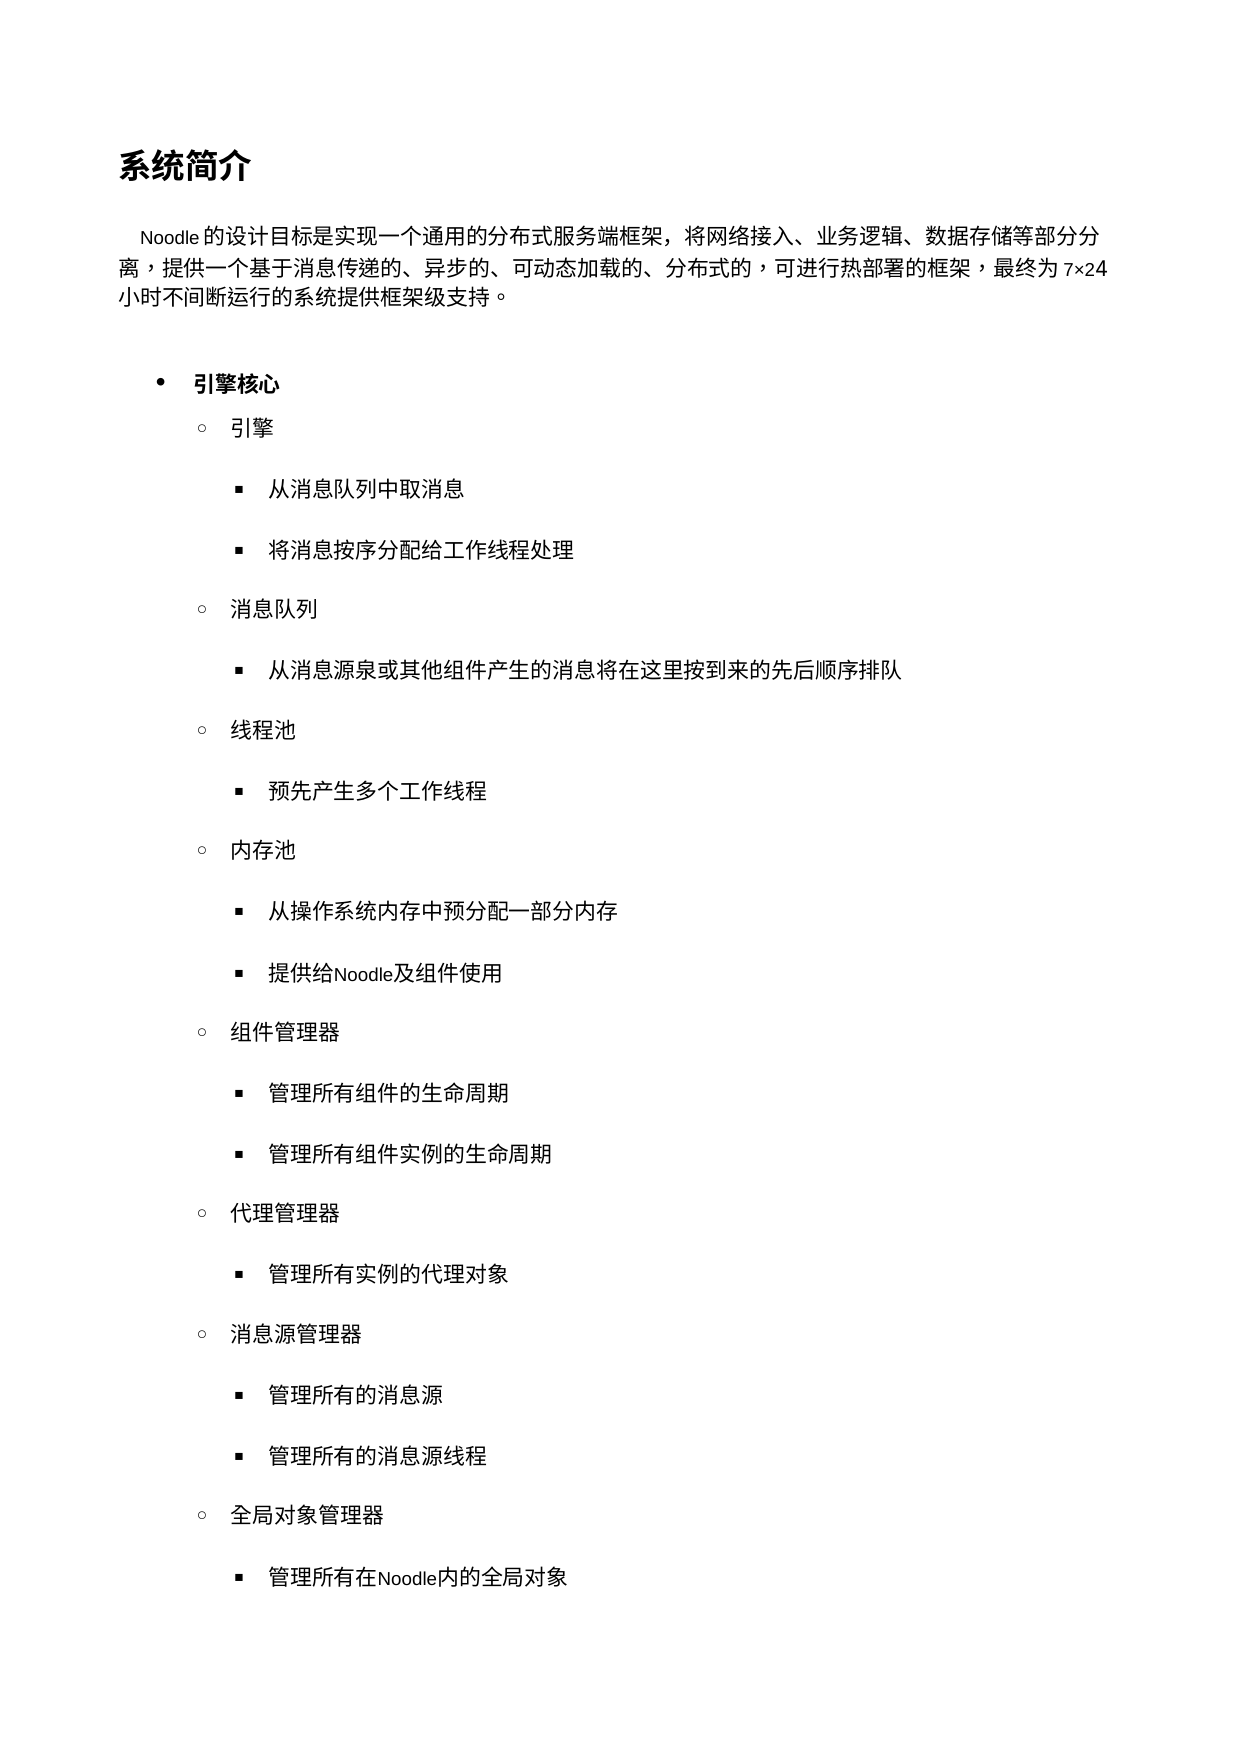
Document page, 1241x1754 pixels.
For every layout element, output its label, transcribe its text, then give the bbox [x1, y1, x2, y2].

list 从消息队列中取消息 [231, 472, 1122, 504]
list 组件管理器 [193, 1017, 1122, 1046]
subtitle 引擎核心 [156, 367, 1122, 398]
list 管理所有在Noodle内的全局对象 [231, 1559, 1122, 1591]
list 管理所有的消息源线程 [231, 1439, 1122, 1471]
list 预先产生多个工作线程 [231, 774, 1122, 806]
list 提供给Noodle及组件使用 [231, 956, 1122, 987]
list 从操作系统内存中预分配一部分内存 [231, 894, 1122, 926]
list 消息队列 [193, 594, 1122, 624]
list 管理所有实例的代理对象 [231, 1257, 1122, 1289]
text Noodle的设计目标是实现一个通用的分布式服务端框架，将网络接入、业务逻辑、数据存储等部分分离，提供一个基于消息传递的、异步的、可动态加载的、分布式的，可进行热部署的框架，最终为7×24小时不间断运行的系统提供框架级支持。 [118, 219, 1122, 312]
list 引擎 [193, 411, 1122, 442]
list 管理所有的消息源 [231, 1378, 1122, 1409]
list 将消息按序分配给工作线程处理 [231, 533, 1122, 565]
list 管理所有组件的生命周期 [231, 1076, 1122, 1108]
list 全局对象管理器 [193, 1500, 1122, 1530]
subtitle 系统简介 [118, 143, 1122, 189]
list 消息源管理器 [193, 1319, 1122, 1348]
list 线程池 [193, 715, 1122, 744]
list 从消息源泉或其他组件产生的消息将在这里按到来的先后顺序排队 [231, 653, 1122, 685]
list 内存池 [193, 835, 1122, 865]
list 管理所有组件实例的生命周期 [231, 1137, 1122, 1169]
list 代理管理器 [193, 1198, 1122, 1228]
